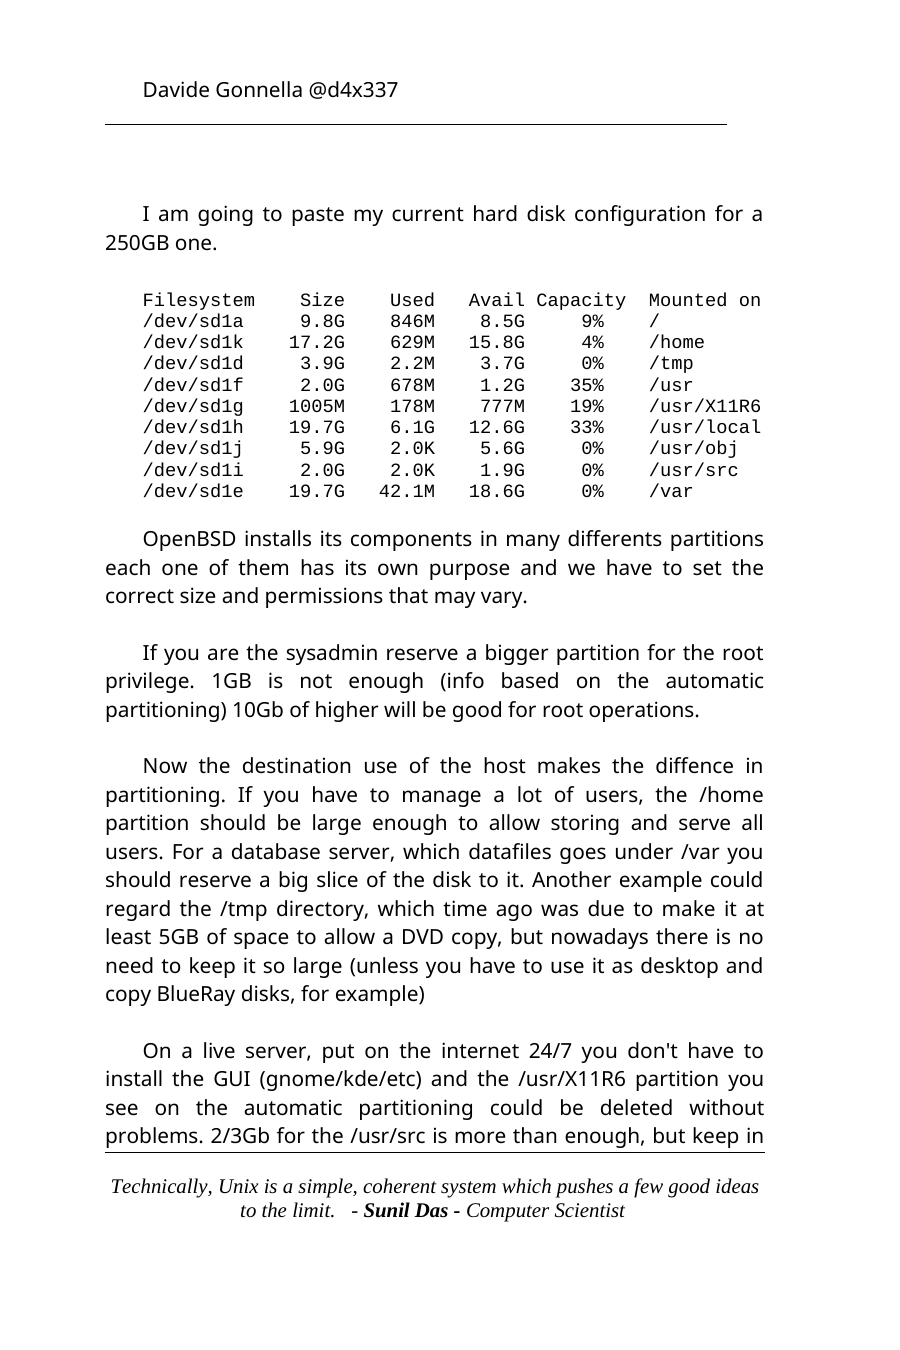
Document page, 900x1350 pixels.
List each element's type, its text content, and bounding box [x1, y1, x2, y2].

text /dev/sd1a 9.8G 846M 8.5G 9% / [105, 312, 765, 333]
text /dev/sd1e 19.7G 42.1M 18.6G 0% /var [105, 482, 765, 503]
text If you are the sysadmin reserve a bigger partition for the root privilege. 1GB is not enough (info based on the automatic partitioning) 10Gb of higher will be good for root operations. [105, 638, 765, 723]
text /dev/sd1d 3.9G 2.2M 3.7G 0% /tmp [105, 354, 765, 375]
text /dev/sd1f 2.0G 678M 1.2G 35% /usr [105, 375, 765, 397]
text /dev/sd1i 2.0G 2.0K 1.9G 0% /usr/src [105, 460, 765, 482]
text /dev/sd1k 17.2G 629M 15.8G 4% /home [105, 333, 765, 354]
text OpenBSD installs its components in many differents partitions each one of them has its own purpose and we have to set the correct size and permissions that may vary. [105, 524, 765, 609]
text /dev/sd1j 5.9G 2.0K 5.6G 0% /usr/obj [105, 439, 765, 460]
text On a live server, put on the internet 24/7 you don't have to install the GUI (gnome/kde/etc) and the /usr/X11R6 partition you see on the automatic partitioning could be deleted without problems. 2/3Gb for the /usr/src is more than enough, but keep in [105, 1036, 765, 1150]
text Filesystem Size Used Avail Capacity Mounted on [105, 290, 765, 312]
text /dev/sd1g 1005M 178M 777M 19% /usr/X11R6 [105, 397, 765, 418]
text I am going to paste my current hard disk configuration for a 250GB one. [105, 199, 765, 256]
text /dev/sd1h 19.7G 6.1G 12.6G 33% /usr/local [105, 418, 765, 439]
text Now the destination use of the host makes the diffence in partitioning. If you have to manage a lot of users, the /home partition should be large enough to allow storing and serve all users. For a database server, which datafiles goes under /var you should reserve a big slice of the disk to it. Another example could regard the /tmp directory, which time ago was due to make it at least 5GB of space to allow a DVD copy, but nowadays there is no need to keep it so large (unless you have to use it as desktop and copy BlueRay disks, for example) [105, 752, 765, 1008]
